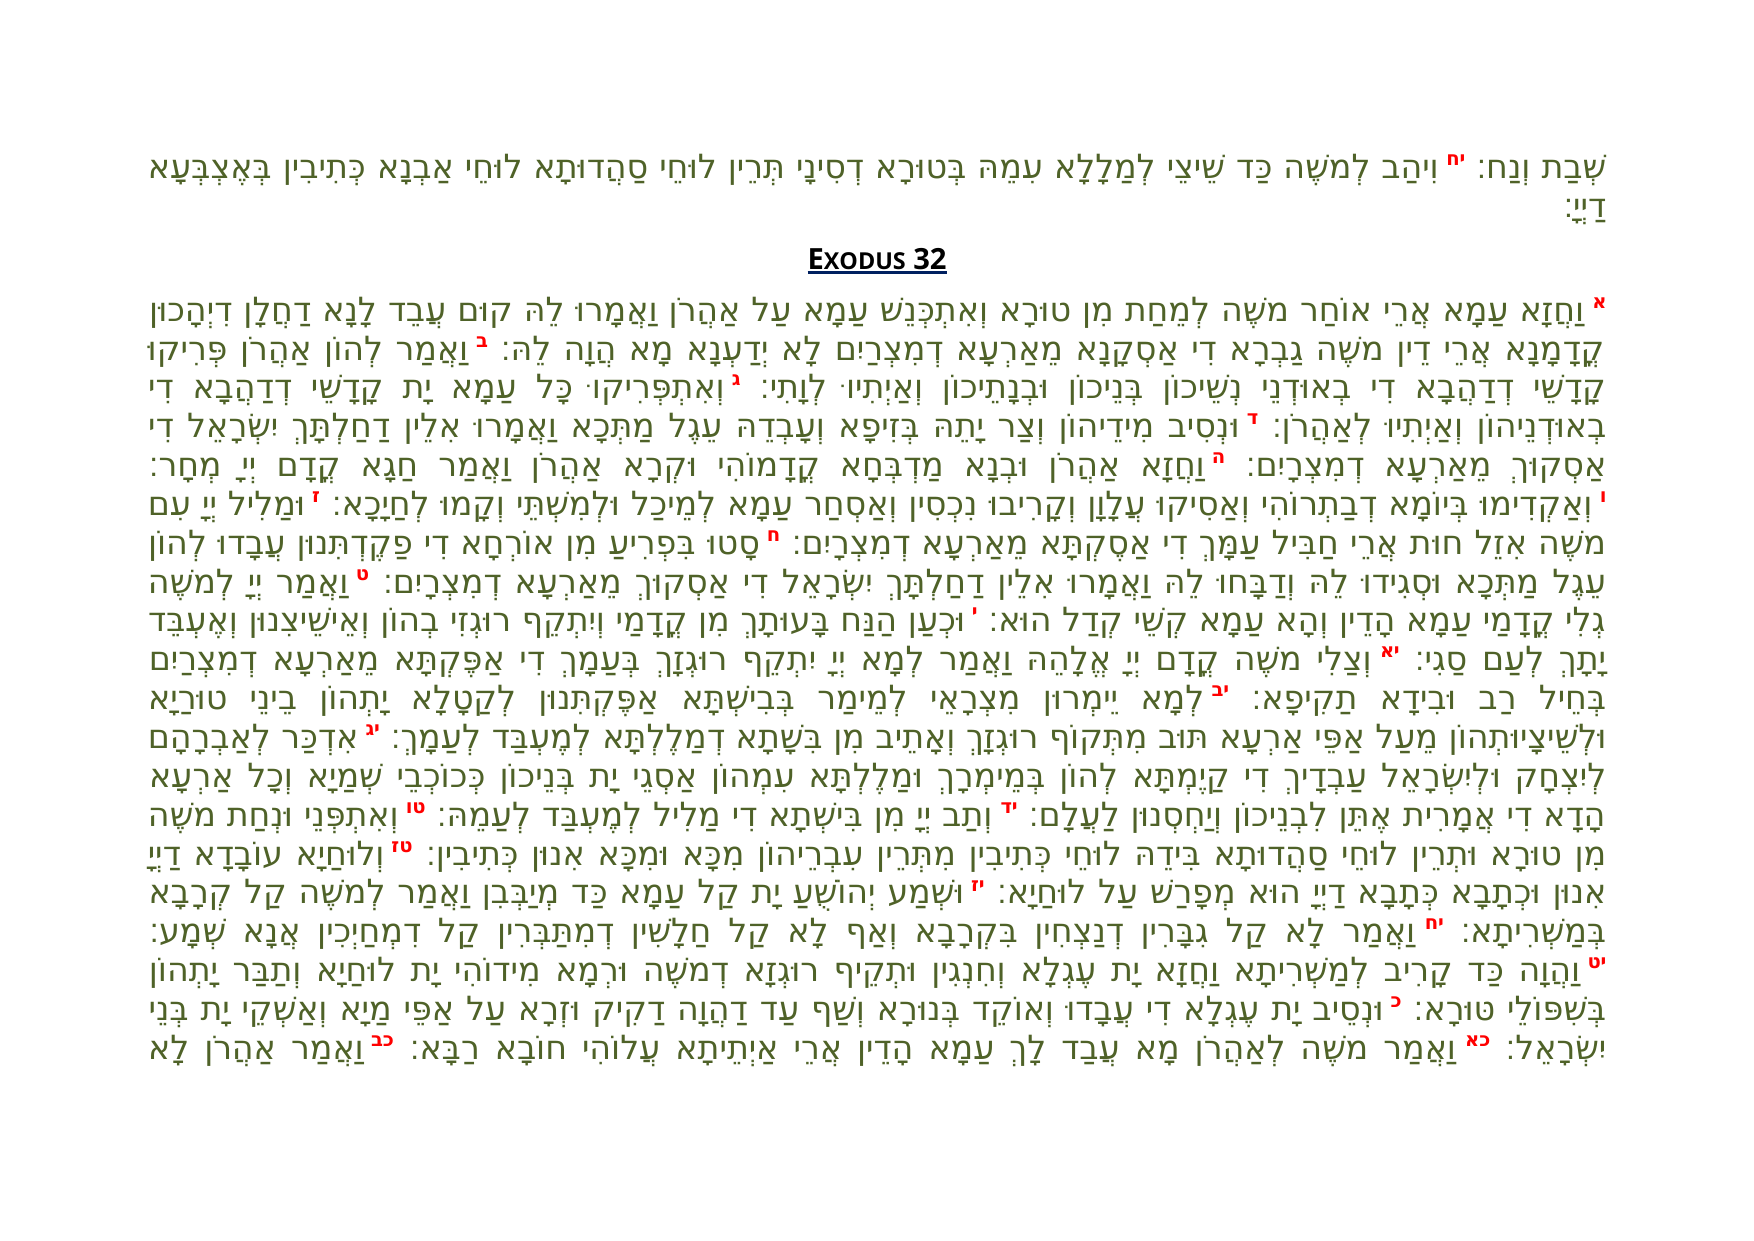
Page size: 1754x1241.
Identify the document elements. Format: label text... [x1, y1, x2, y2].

text א וַחֲזָא עַמָא אֲרֵי אוֹחַר משֶׁה לְמֵחַת מִן טוּרָא וְאִתְכְּנֵשׁ עַמָא עַל אַהֲרֹן וַאֲמָרוּ לֵהּ קוּם עֲבֵד לָנָא דַחֲלָן דִיְהָכוּן קֳדָמָנָא אֲרֵי דֵין משֶׁה גַבְרָא דִי אַסְקָנָא מֵאַרְעָא דְמִצְרַיִם לָא יְדַעְנָא מָא הֲוָה לֵהּ׃ ב וַאֲמַר לְהוֹן אַהֲרֹן פְּרִיקוּ קָדָשֵׁי דְדַהֲבָא דִי בְאוּדְנֵי נְשֵׁיכוֹן בְּנֵיכוֹן וּבְנָתֵיכוֹן וְאַיְתִיוּ לְוָתִי׃ ג וְאִתְפְּרִיקוּ כָּל עַמָא יָת קָדָשֵׁי דְדַהֲבָא דִי בְאוּדְנֵיהוֹן וְאַיְתִיוּ לְאַהֲרֹן׃ ד וּנְסִיב מִידֵיהוֹן וְצַר יָתֵהּ בְּזִיפָא וְעָבְדֵהּ עֵגֶל מַתְּכָא וַאֲמָרוּ אִלֵין דַחַלְתָּךְ יִשְׂרָאֵל דִי אַסְקוּךְ מֵאַרְעָא דְמִצְרָיִם׃ ה וַחֲזָא אַהֲרֹן וּבְנָא מַדְבְּחָא קֳדָמוֹהִי וּקְרָא אַהֲרֹן וַאֲמַר חַגָא קֳדָם יְיָ מְחָר׃ ו וְאַקְדִימוּ בְּיוֹמָא דְבַתְרוֹהִי וְאַסִיקוּ עֲלָוָן וְקָרִיבוּ נִכְסִין וְאַסְחַר עַמָא לְמֵיכַל וּלְמִשְׁתֵּי וְקָמוּ לְחַיָכָא׃ ז וּמַלִיל יְיָ עִם משֶׁה אִזֵל חוּת אֲרֵי חַבִּיל עַמָּךְ דִי אַסֶקְתָּא מֵאַרְעָא דְמִצְרָיִם׃ ח סָטוּ בִּפְרִיעַ מִן אוֹרְחָא דִי פַקֶדְתִּנוּן עֲבָדוּ לְהוֹן עֵגֶל מַתְּכָא וּסְגִידוּ לֵהּ וְדַבָּחוּ לֵהּ וַאֲמָרוּ אִלֵין דַחַלְתָּךְ יִשְׂרָאֵל דִי אַסְקוּךְ מֵאַרְעָא דְמִצְרָיִם׃ ט וַאֲמַר יְיָ לְמשֶׁה גְלִי קֳדָמַי עַמָא הָדֵין וְהָא עַמָא קְשֵׁי קְדַל הוּא׃ י וּכְעַן הַנַּח בָּעוּתָךְ מִן קֳדָמַי וְיִתְקֵף רוּגְזִי בְהוֹן וְאֵישֵׁיצִנוּן וְאֶעְבֵּד יָתָךְ לְעַם סַגִי׃ יא וְצַלִי משֶׁה קֳדָם יְיָ אֱלָהֵהּ וַאֲמַר לְמָא יְיָ יִתְקֵף רוּגְזָךְ בְּעַמָךְ דִי אַפֶּקְתָּא מֵאַרְעָא דְמִצְרַיִם בְּחֵיל רַב וּבִידָא תַקִיפָא׃ יב לְמָא יֵימְרוּן מִצְרָאֵי לְמֵימַר בְּבִישְׁתָּא אַפֶּקְתִּנוּן לְקַטָלָא יָתְהוֹן בֵינֵי טוּרַיָא וּלְשֵׁיצָיוּתְהוֹן מֵעַל אַפֵּי אַרְעָא תּוּב מִתְּקוֹף רוּגְזָךְ וְאָתֵיב מִן בִּשָׁתָא דְמַלֶלְתָּא לְמֶעְבַּד לְעַמָךְ׃ יג אִדְכַּר לְאַבְרָהָם לְיִצְחָק וּלְיִשְׂרָאֵל עַבְדָיךְ דִי קַיֶמְתָּא לְהוֹן בְּמֵימְרָךְ וּמַלֶלְתָּא עִמְהוֹן אַסְגֵי יָת בְּנֵיכוֹן כְּכוֹכְבֵי שְׁמַיָא וְכָל אַרְעָא הָדָא דִי אֲמָרִית אֶתֵּן לִבְנֵיכוֹן וְיַחְסְנוּן לַעֲלָם׃ יד וְתַב יְיָ מִן בִּישְׁתָא דִי מַלִיל לְמֶעְבַּד לְעַמֵהּ׃ טו וְאִתְפְּנֵי וּנְחַת משֶׁה מִן טוּרָא וּתְרֵין לוּחֵי סַהֲדוּתָא בִּידֵהּ לוּחֵי כְּתִיבִין מִתְּרֵין עִבְרֵיהוֹן מִכָּא וּמִכָּא אִנוּן כְּתִיבִין׃ טז וְלוּחַיָא עוֹבָדָא דַיְיָ אִנוּן וּכְתָבָא כְּתָבָא דַיְיָ הוּא מְפָרַשׁ עַל לוּחַיָא׃ יז וּשְׁמַע יְהוֹשֻׁעַ יָת קַל עַמָא כַּד מְיַבְּבִן וַאֲמַר לְמשֶׁה קַל קְרָבָא בְּמַשְׁרִיתָא׃ יח וַאֲמַר לָא קַל גִבָּרִין דְנַצְחִין בִּקְרָבָא וְאַף לָא קַל חַלָשִׁין דְמִתַּבְּרִין קַל דִמְחַיְכִין אֲנָא שְׁמָע׃ יט וַהֲוָה כַּד קָרִיב לְמַשְׁרִיתָא וַחֲזָא יָת עֶגְלָא וְחִנְגִין וּתְקֵיף רוּגְזָא דְמשֶׁה וּרְמָא מִידוֹהִי יָת לוּחַיָא וְתַבַּר יָתְהוֹן בְּשִׁפּוֹלֵי טּוּרָא׃ כ וּנְסֵיב יָת עֶגְלָא דִי עֲבָדוּ וְאוֹקֵד בְּנוּרָא וְשַׁף עַד דַהֲוָה דַקִיק וּזְרָא עַל אַפֵּי מַיָא וְאַשְׁקֵי יָת בְּנֵי יִשְׂרָאֵל׃ כא וַאֲמַר משֶׁה לְאַהֲרֹן מָא עֲבַד לָךְ עַמָא הָדֵין אֲרֵי אַיְתֵיתָא עֲלוֹהִי חוֹבָא רַבָּא׃ כב וַאֲמַר אַהֲרֹן לָא [148, 290, 1606, 1067]
text Exodus 32 [148, 238, 1606, 278]
text שְׁבַת וְנַח׃ יח וִיהַב לְמשֶׁה כַּד שֵׁיצֵי לְמַלָלָא עִמֵהּ בְּטוּרָא דְסִינָי תְּרֵין לוּחֵי סַהֲדוּתָא לוּחֵי אַבְנָא כְּתִיבִין בְּאֶצְבְּעָא דַיְיָ׃ [148, 148, 1606, 225]
